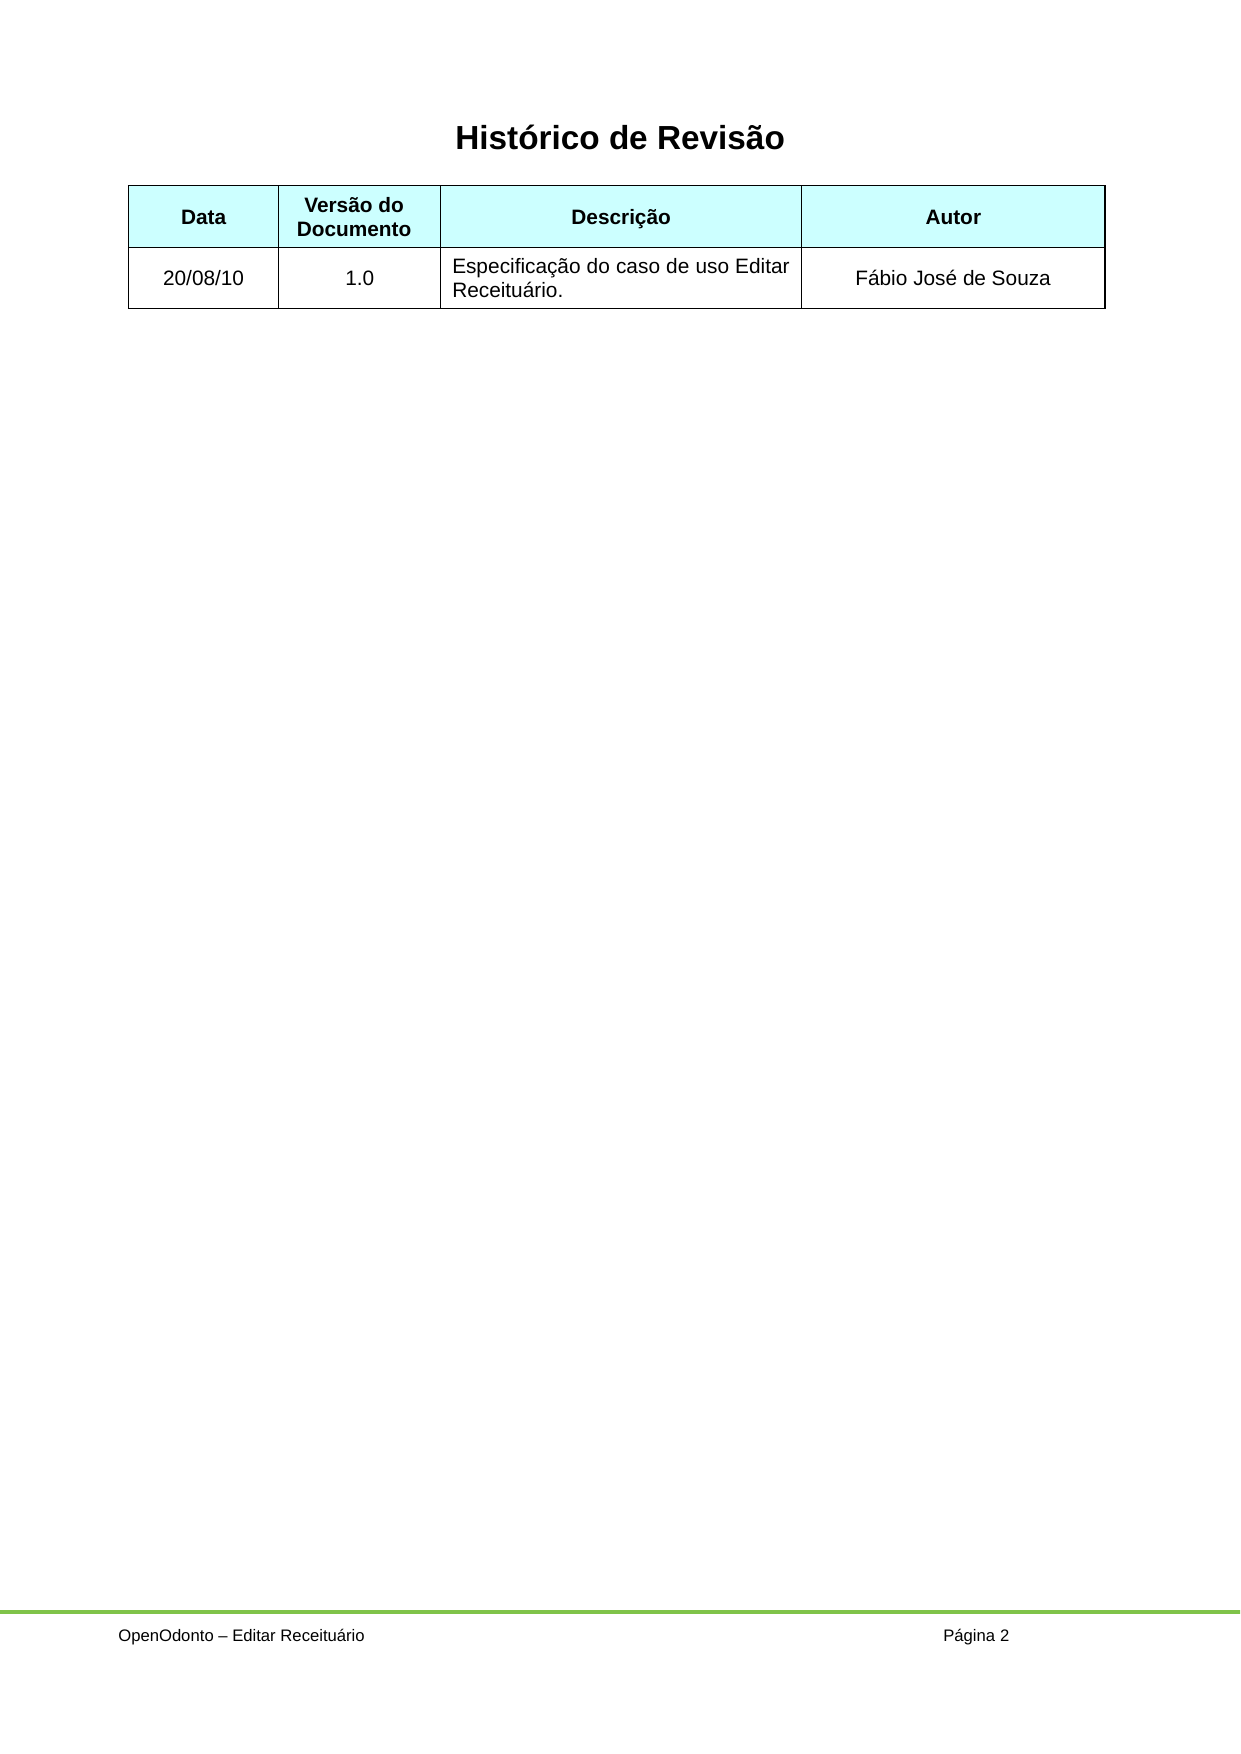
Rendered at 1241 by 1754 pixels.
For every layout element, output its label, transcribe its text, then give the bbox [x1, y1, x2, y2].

table_cell 1.0 [279, 248, 440, 308]
table_cell 20/08/10 [129, 248, 278, 308]
table_cell Especificação do caso de uso Editar Receituário. [441, 248, 801, 308]
table_cell Fábio José de Souza [802, 248, 1104, 308]
table_header Autor [802, 186, 1104, 247]
table_header Data [129, 186, 278, 247]
table_header Versão do Documento [279, 186, 440, 247]
table_header Descrição [441, 186, 801, 247]
text Histórico de Revisão [118, 118, 1122, 157]
